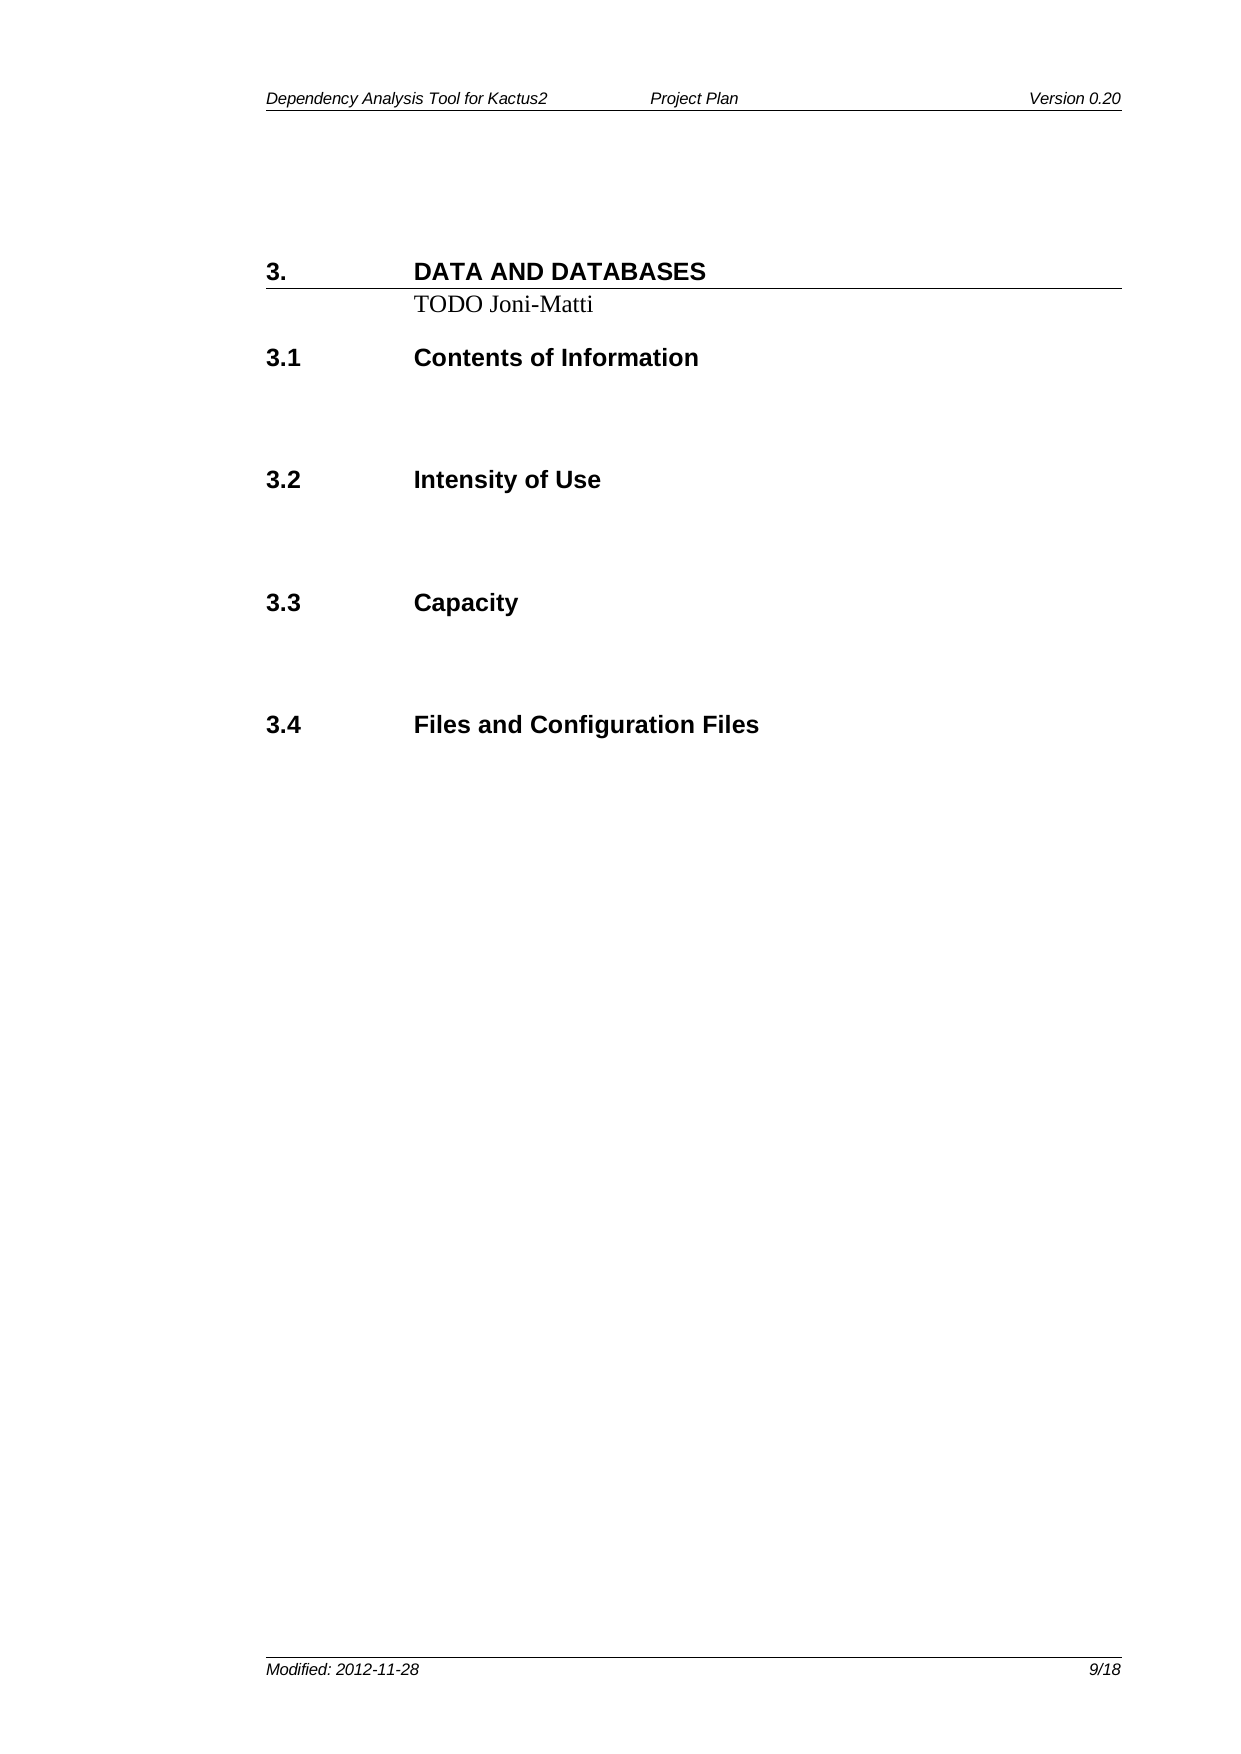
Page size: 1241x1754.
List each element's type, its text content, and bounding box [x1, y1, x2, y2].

subtitle Data and Databases [266, 257, 1122, 288]
subtitle Files and Configuration Files [266, 710, 1122, 739]
subtitle Intensity of Use [266, 465, 1122, 494]
subtitle Capacity [266, 588, 1122, 617]
text TODO Joni-Matti [369, 289, 1122, 318]
subtitle Contents of Information [266, 343, 1122, 372]
